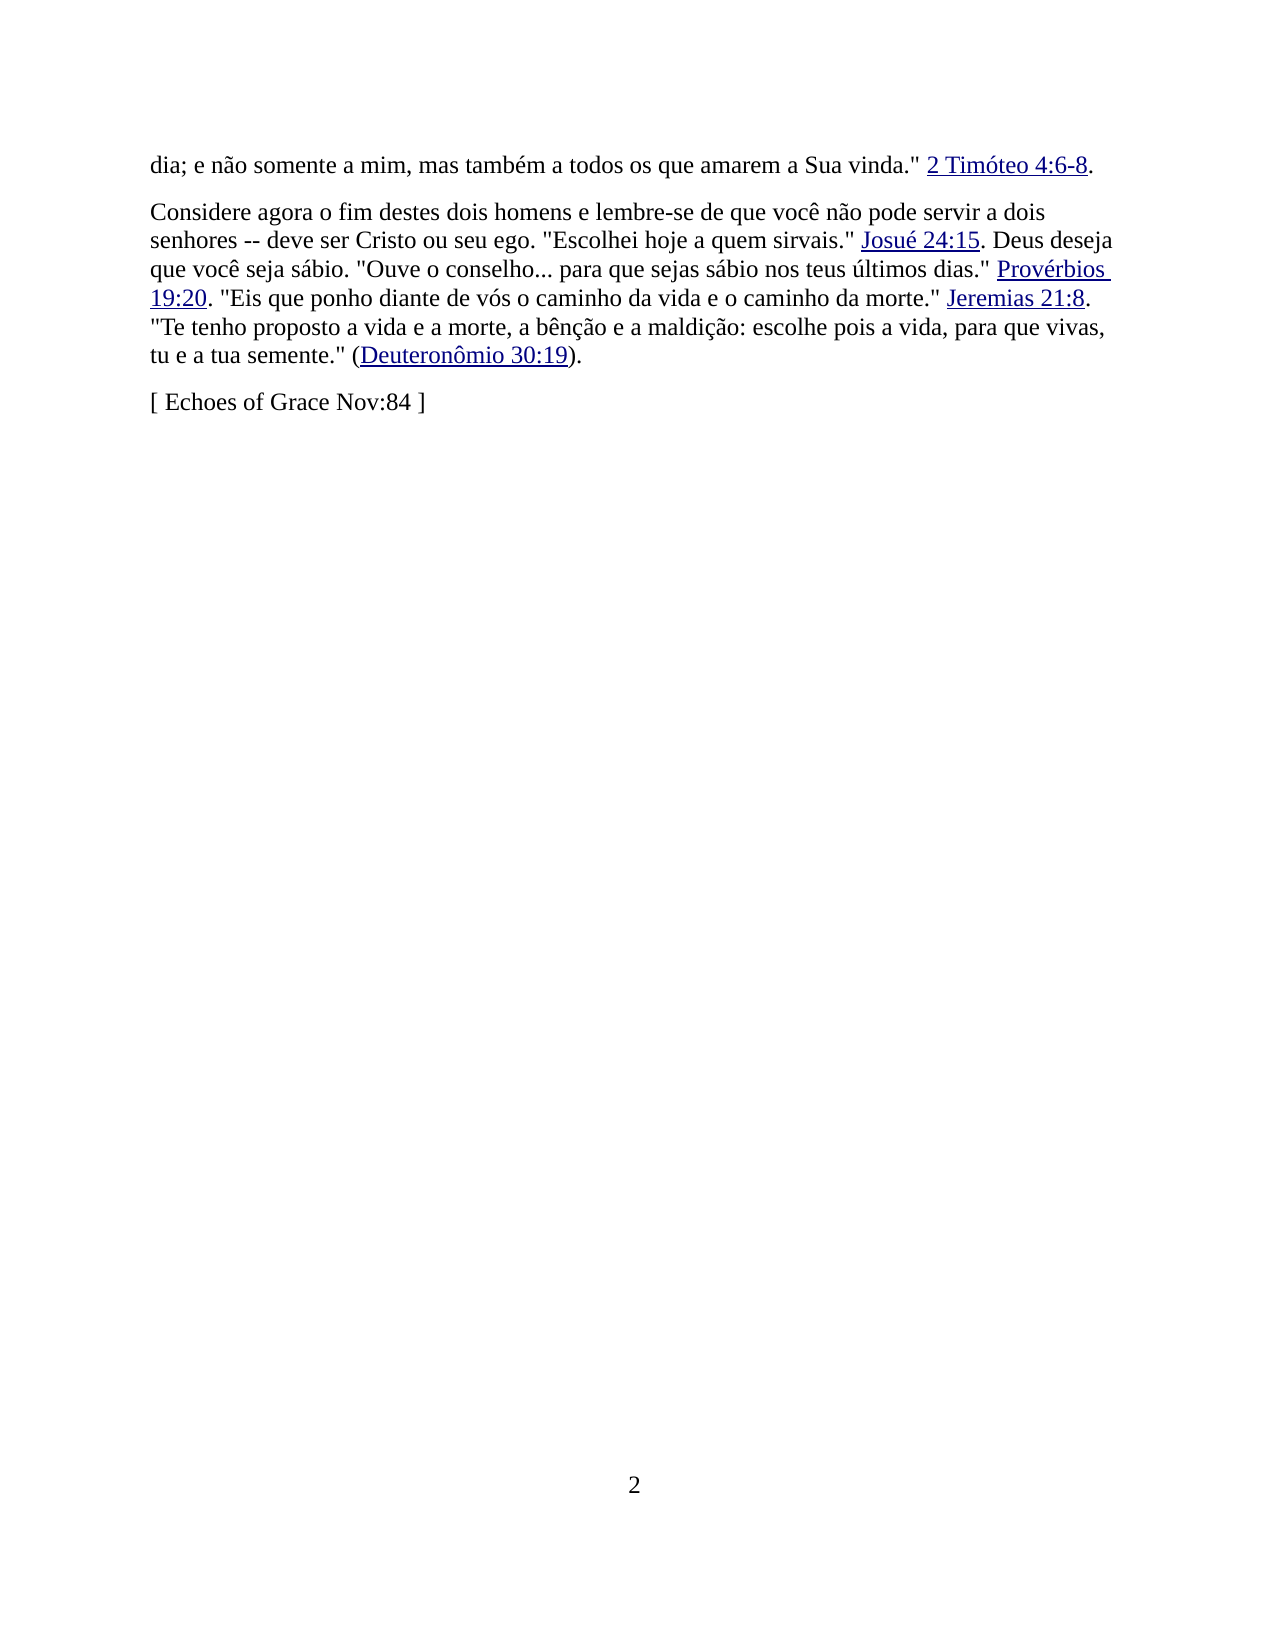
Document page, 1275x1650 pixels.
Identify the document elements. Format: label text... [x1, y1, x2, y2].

text dia; e não somente a mim, mas também a todos os que amarem a Sua vinda." 2 Timóteo 4:6-8. [150, 150, 1125, 179]
text Considere agora o fim destes dois homens e lembre-se de que você não pode servir a dois senhores -- deve ser Cristo ou seu ego. "Escolhei hoje a quem sirvais." Josué 24:15. Deus deseja que você seja sábio. "Ouve o conselho... para que sejas sábio nos teus últimos dias." Provérbios 19:20. "Eis que ponho diante de vós o caminho da vida e o caminho da morte." Jeremias 21:8. "Te tenho proposto a vida e a morte, a bênção e a maldição: escolhe pois a vida, para que vivas, tu e a tua semente." (Deuteronômio 30:19). [150, 197, 1125, 369]
text [ Echoes of Grace Nov:84 ] [150, 387, 1125, 416]
